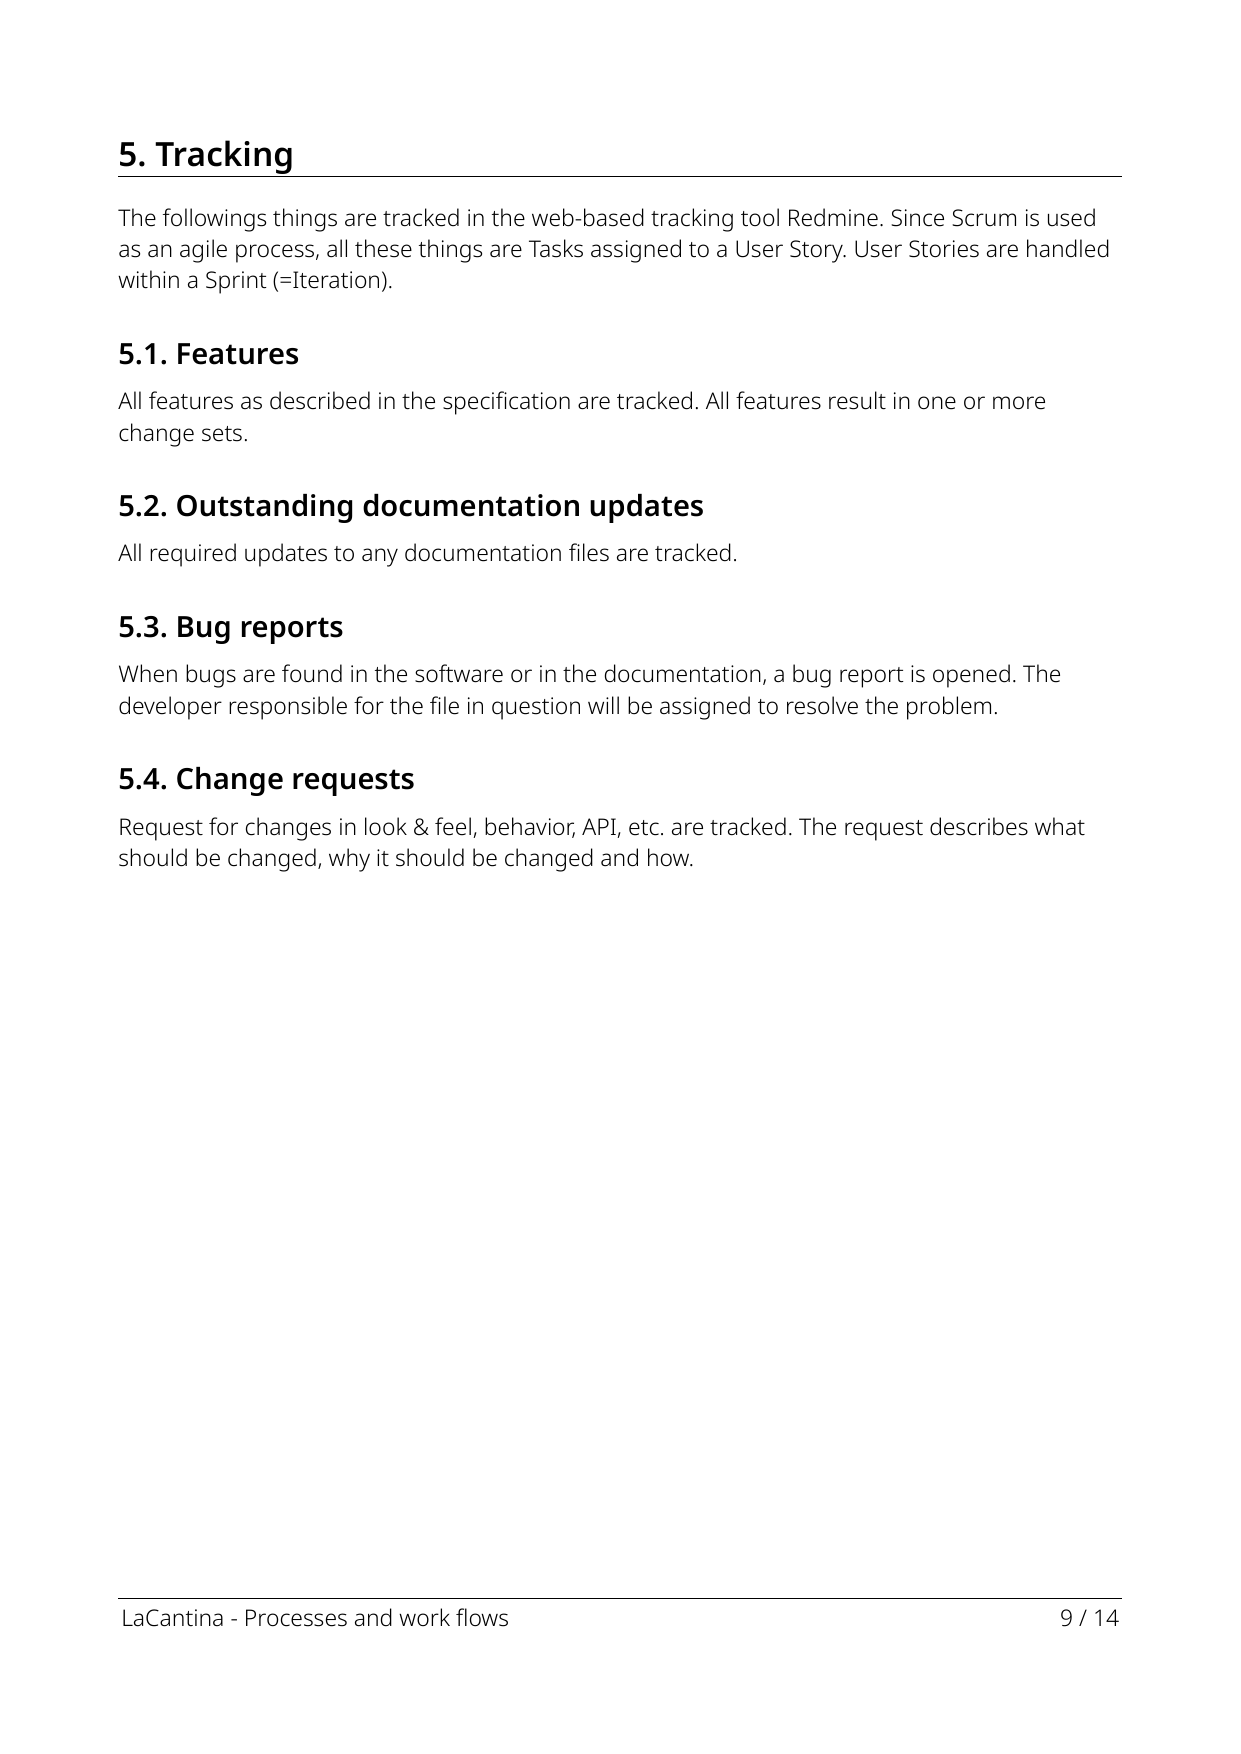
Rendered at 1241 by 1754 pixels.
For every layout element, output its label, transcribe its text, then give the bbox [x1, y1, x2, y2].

subtitle Change requests [118, 758, 1122, 798]
text All required updates to any documentation files are tracked. [118, 537, 1122, 569]
text Request for changes in look & feel, behavior, API, etc. are tracked. The request describes what should be changed, why it should be changed and how. [118, 811, 1122, 873]
text All features as described in the specification are tracked. All features result in one or more change sets. [118, 385, 1122, 448]
subtitle Bug reports [118, 606, 1122, 646]
subtitle Outstanding documentation updates [118, 485, 1122, 525]
text The followings things are tracked in the web-based tracking tool Redmine. Since Scrum is used as an agile process, all these things are Tasks assigned to a User Story. User Stories are handled within a Sprint (=Iteration). [118, 202, 1122, 296]
subtitle Tracking [118, 131, 1122, 176]
subtitle Features [118, 333, 1122, 373]
text When bugs are found in the software or in the documentation, a bug report is opened. The developer responsible for the file in question will be assigned to resolve the problem. [118, 658, 1122, 721]
